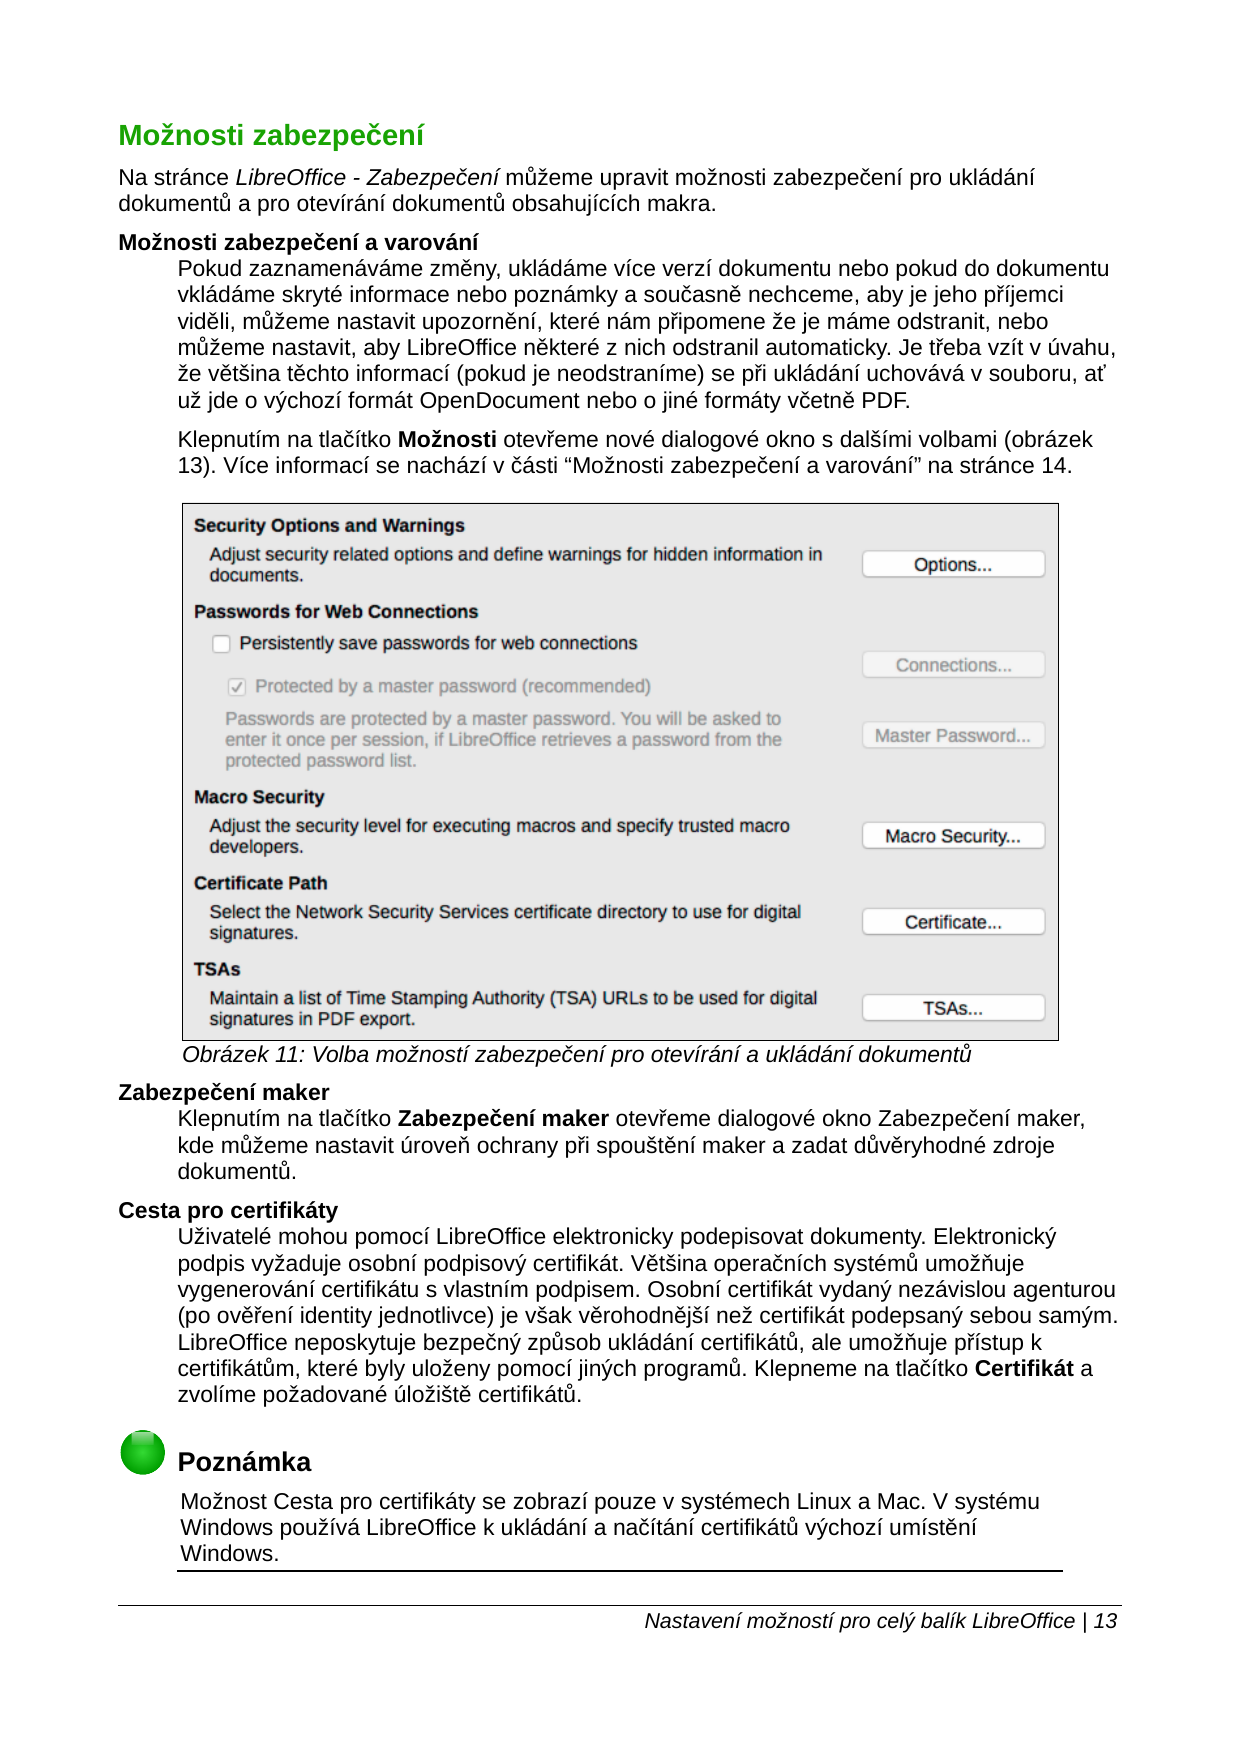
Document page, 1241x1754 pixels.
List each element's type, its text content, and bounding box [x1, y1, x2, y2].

text Cesta pro certifikáty [118, 1197, 1122, 1223]
text Pokud zaznamenáváme změny, ukládáme více verzí dokumentu nebo pokud do dokumentu vkládáme skryté informace nebo poznámky a současně nechceme, aby je jeho příjemci viděli, můžeme nastavit upozornění, které nám připomene že je máme odstranit, nebo můžeme nastavit, aby LibreOffice některé z nich odstranil automaticky. Je třeba vzít v úvahu, že většina těchto informací (pokud je neodstraníme) se při ukládání uchovává v souboru, ať už jde o výchozí formát OpenDocument nebo o jiné formáty včetně PDF. [177, 255, 1122, 413]
text Klepnutím na tlačítko Zabezpečení maker otevřeme dialogové okno Zabezpečení maker, kde můžeme nastavit úroveň ochrany při spouštění maker a zadat důvěryhodné zdroje dokumentů. [177, 1105, 1122, 1184]
text Klepnutím na tlačítko Možnosti otevřeme nové dialogové okno s dalšími volbami (obrázek 13). Více informací se nachází v části “Možnosti zabezpečení a varování” na stránce 14. [177, 426, 1122, 478]
text Zabezpečení maker [118, 1079, 1122, 1105]
text Na stránce LibreOffice - Zabezpečení můžeme upravit možnosti zabezpečení pro ukládání dokumentů a pro otevírání dokumentů obsahujících makra. [118, 163, 1122, 216]
text Obrázek 11: Volba možností zabezpečení pro otevírání a ukládání dokumentů [182, 1041, 1058, 1067]
picture [183, 504, 1058, 1040]
subtitle Možnosti zabezpečení [118, 118, 1122, 152]
text Uživatelé mohou pomocí LibreOffice elektronicky podepisovat dokumenty. Elektronický podpis vyžaduje osobní podpisový certifikát. Většina operačních systémů umožňuje vygenerování certifikátu s vlastním podpisem. Osobní certifikát vydaný nezávislou agenturou (po ověření identity jednotlivce) je však věrohodnější než certifikát podepsaný sebou samým. LibreOffice neposkytuje bezpečný způsob ukládání certifikátů, ale umožňuje přístup k certifikátům, které byly uloženy pomocí jiných programů. Klepneme na tlačítko Certifikát a zvolíme požadované úložiště certifikátů. [177, 1223, 1122, 1408]
text Možnost Cesta pro certifikáty se zobrazí pouze v systémech Linux a Mac. V systému Windows používá LibreOffice k ukládání a načítání certifikátů výchozí umístění Windows. [177, 1484, 1063, 1570]
text Možnosti zabezpečení a varování [118, 229, 1122, 255]
subtitle Poznámka [118, 1428, 1122, 1477]
